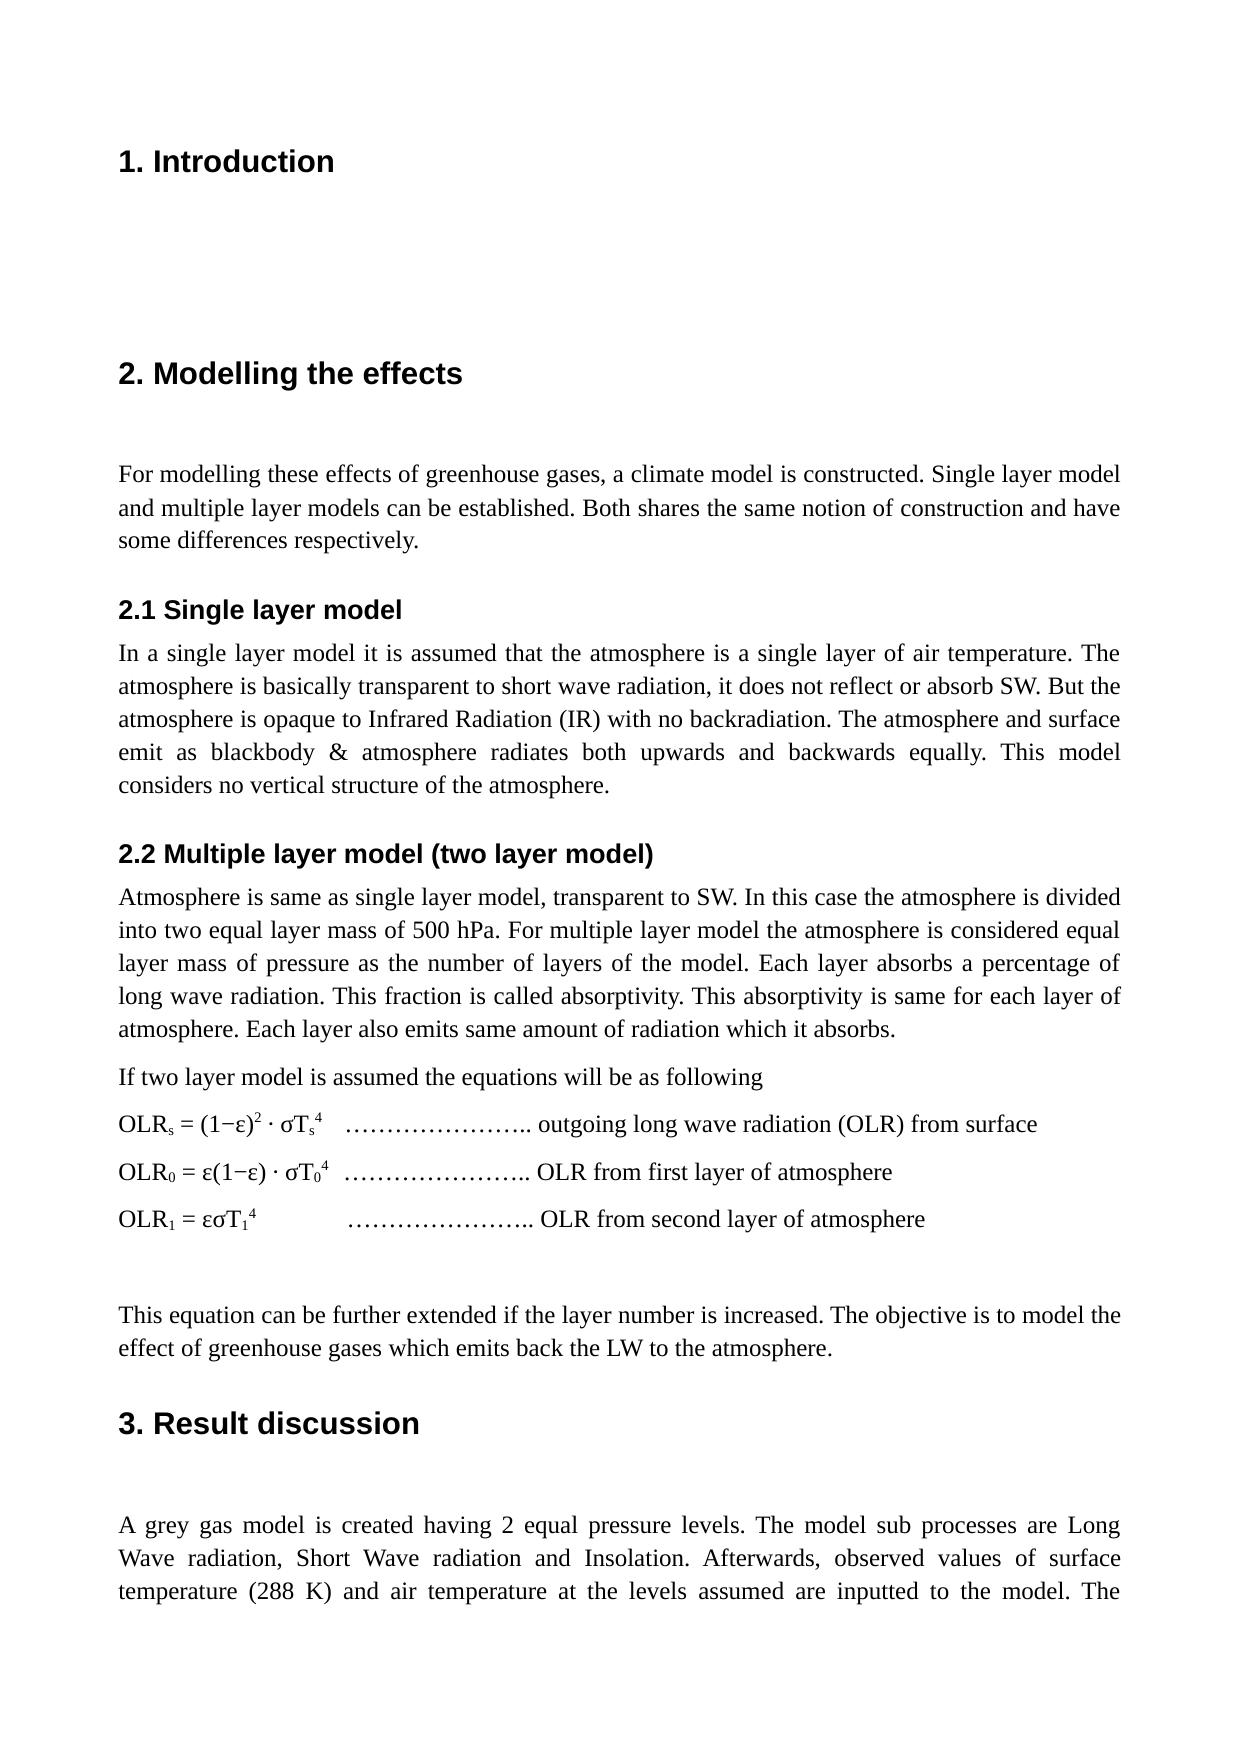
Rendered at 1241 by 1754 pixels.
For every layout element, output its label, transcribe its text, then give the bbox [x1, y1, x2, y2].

subtitle 2.1 Single layer model [118, 594, 1122, 625]
text Atmosphere is same as single layer model, transparent to SW. In this case the atmosphere is divided into two equal layer mass of 500 hPa. For multiple layer model the atmosphere is considered equal layer mass of pressure as the number of layers of the model. Each layer absorbs a percentage of long wave radiation. This fraction is called absorptivity. This absorptivity is same for each layer of atmosphere. Each layer also emits same amount of radiation which it absorbs. [118, 882, 1122, 1043]
text For modelling these effects of greenhouse gases, a climate model is constructed. Single layer model and multiple layer models can be established. Both shares the same notion of construction and have some differences respectively. [118, 459, 1122, 554]
subtitle 3. Result discussion [118, 1405, 1122, 1441]
text A grey gas model is created having 2 equal pressure levels. The model sub processes are Long Wave radiation, Short Wave radiation and Insolation. Afterwards, observed values of surface temperature (288 K) and air temperature at the levels assumed are inputted to the model. The [118, 1510, 1122, 1604]
text OLR1 = εσT14 ………………….. OLR from second layer of atmosphere [118, 1204, 1122, 1233]
subtitle 1. Introduction [118, 143, 1122, 179]
subtitle 2.2 Multiple layer model (two layer model) [118, 838, 1122, 869]
text This equation can be further extended if the layer number is increased. The objective is to model the effect of greenhouse gases which emits back the LW to the atmosphere. [118, 1300, 1122, 1362]
text OLRs = (1−ε)2 ∙ σTs4 ………………….. outgoing long wave radiation (OLR) from surface [118, 1109, 1122, 1138]
text In a single layer model it is assumed that the atmosphere is a single layer of air temperature. The atmosphere is basically transparent to short wave radiation, it does not reflect or absorb SW. But the atmosphere is opaque to Infrared Radiation (IR) with no backradiation. The atmosphere and surface emit as blackbody & atmosphere radiates both upwards and backwards equally. This model considers no vertical structure of the atmosphere. [118, 638, 1122, 799]
text OLR0 = ε(1−ε) ∙ σT04 ………………….. OLR from first layer of atmosphere [118, 1157, 1122, 1186]
text If two layer model is assumed the equations will be as following [118, 1062, 1122, 1091]
subtitle 2. Modelling the effects [118, 355, 1122, 391]
